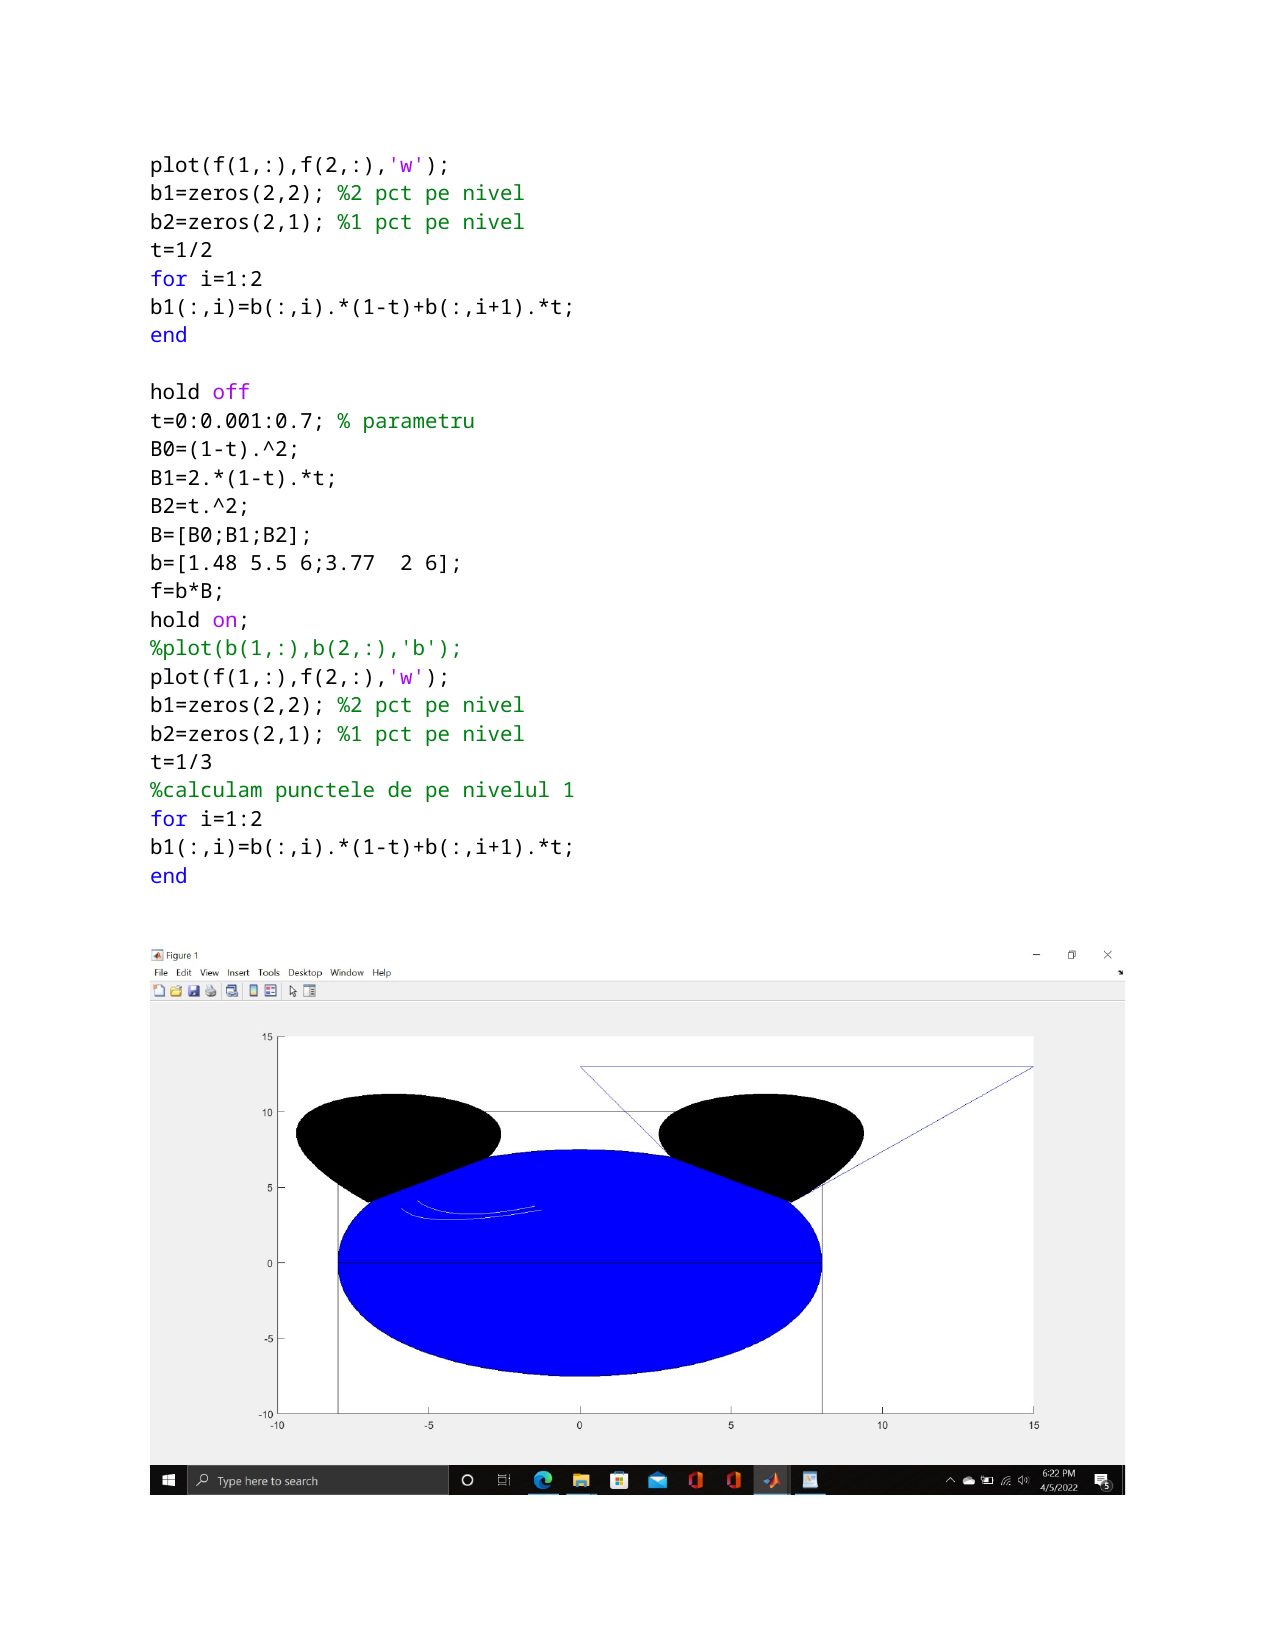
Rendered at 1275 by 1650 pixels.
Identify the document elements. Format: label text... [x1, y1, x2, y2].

text hold on; [150, 605, 1125, 633]
text end [150, 321, 1125, 349]
text t=1/3 [150, 747, 1125, 776]
text for i=1:2 [150, 804, 1125, 832]
text B0=(1-t).^2; [150, 434, 1125, 463]
text for i=1:2 [150, 264, 1125, 292]
text B1=2.*(1-t).*t; [150, 463, 1125, 491]
text b=[1.48 5.5 6;3.77 2 6]; [150, 548, 1125, 577]
text end [150, 861, 1125, 889]
text t=1/2 [150, 235, 1125, 264]
text b2=zeros(2,1); %1 pct pe nivel [150, 719, 1125, 747]
text b1=zeros(2,2); %2 pct pe nivel [150, 690, 1125, 719]
text B2=t.^2; [150, 491, 1125, 520]
text plot(f(1,:),f(2,:),'w'); [150, 150, 1125, 178]
text f=b*B; [150, 577, 1125, 605]
text B=[B0;B1;B2]; [150, 520, 1125, 548]
text b2=zeros(2,1); %1 pct pe nivel [150, 207, 1125, 235]
text b1=zeros(2,2); %2 pct pe nivel [150, 178, 1125, 207]
text hold off [150, 377, 1125, 406]
text %plot(b(1,:),b(2,:),'b'); [150, 633, 1125, 662]
text plot(f(1,:),f(2,:),'w'); [150, 662, 1125, 690]
text t=0:0.001:0.7; % parametru [150, 406, 1125, 434]
text b1(:,i)=b(:,i).*(1-t)+b(:,i+1).*t; [150, 292, 1125, 321]
text %calculam punctele de pe nivelul 1 [150, 776, 1125, 804]
text b1(:,i)=b(:,i).*(1-t)+b(:,i+1).*t; [150, 832, 1125, 861]
